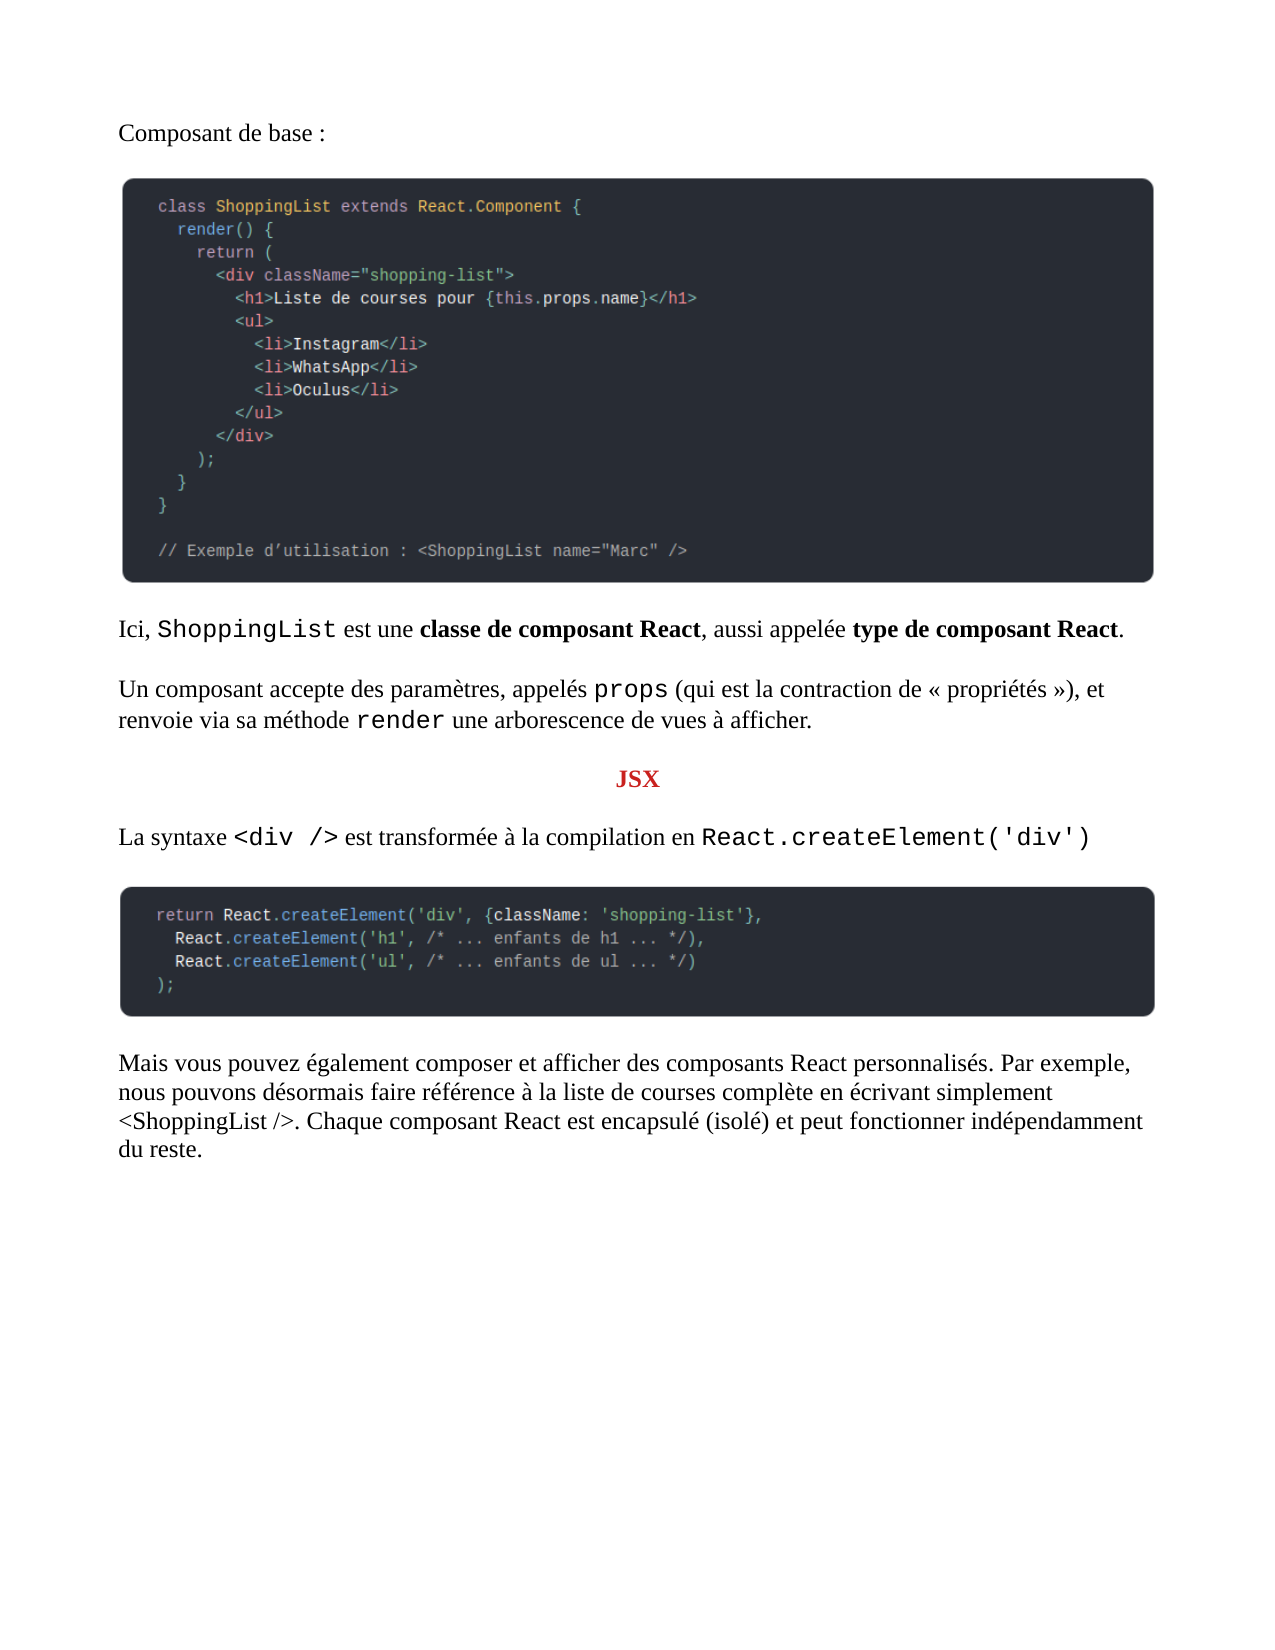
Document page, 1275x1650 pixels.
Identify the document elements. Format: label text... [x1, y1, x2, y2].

text Composant de base : [118, 118, 1157, 147]
text JSX [118, 764, 1157, 793]
text Un composant accepte des paramètres, appelés props (qui est la contraction de « propriétés »), et renvoie via sa méthode render une arborescence de vues à afficher. [118, 674, 1157, 736]
text Mais vous pouvez également composer et afficher des composants React personnalisés. Par exemple, nous pouvons désormais faire référence à la liste de courses complète en écrivant simplement <ShoppingList />. Chaque composant React est encapsulé (isolé) et peut fonctionner indépendamment du reste. [118, 1048, 1157, 1163]
text La syntaxe <div /> est transformée à la compilation en React.createElement('div') [118, 822, 1157, 853]
text Ici, ShoppingList est une classe de composant React, aussi appelée type de composant React. [118, 614, 1157, 645]
picture [118, 881, 1157, 1020]
picture [118, 175, 1157, 586]
